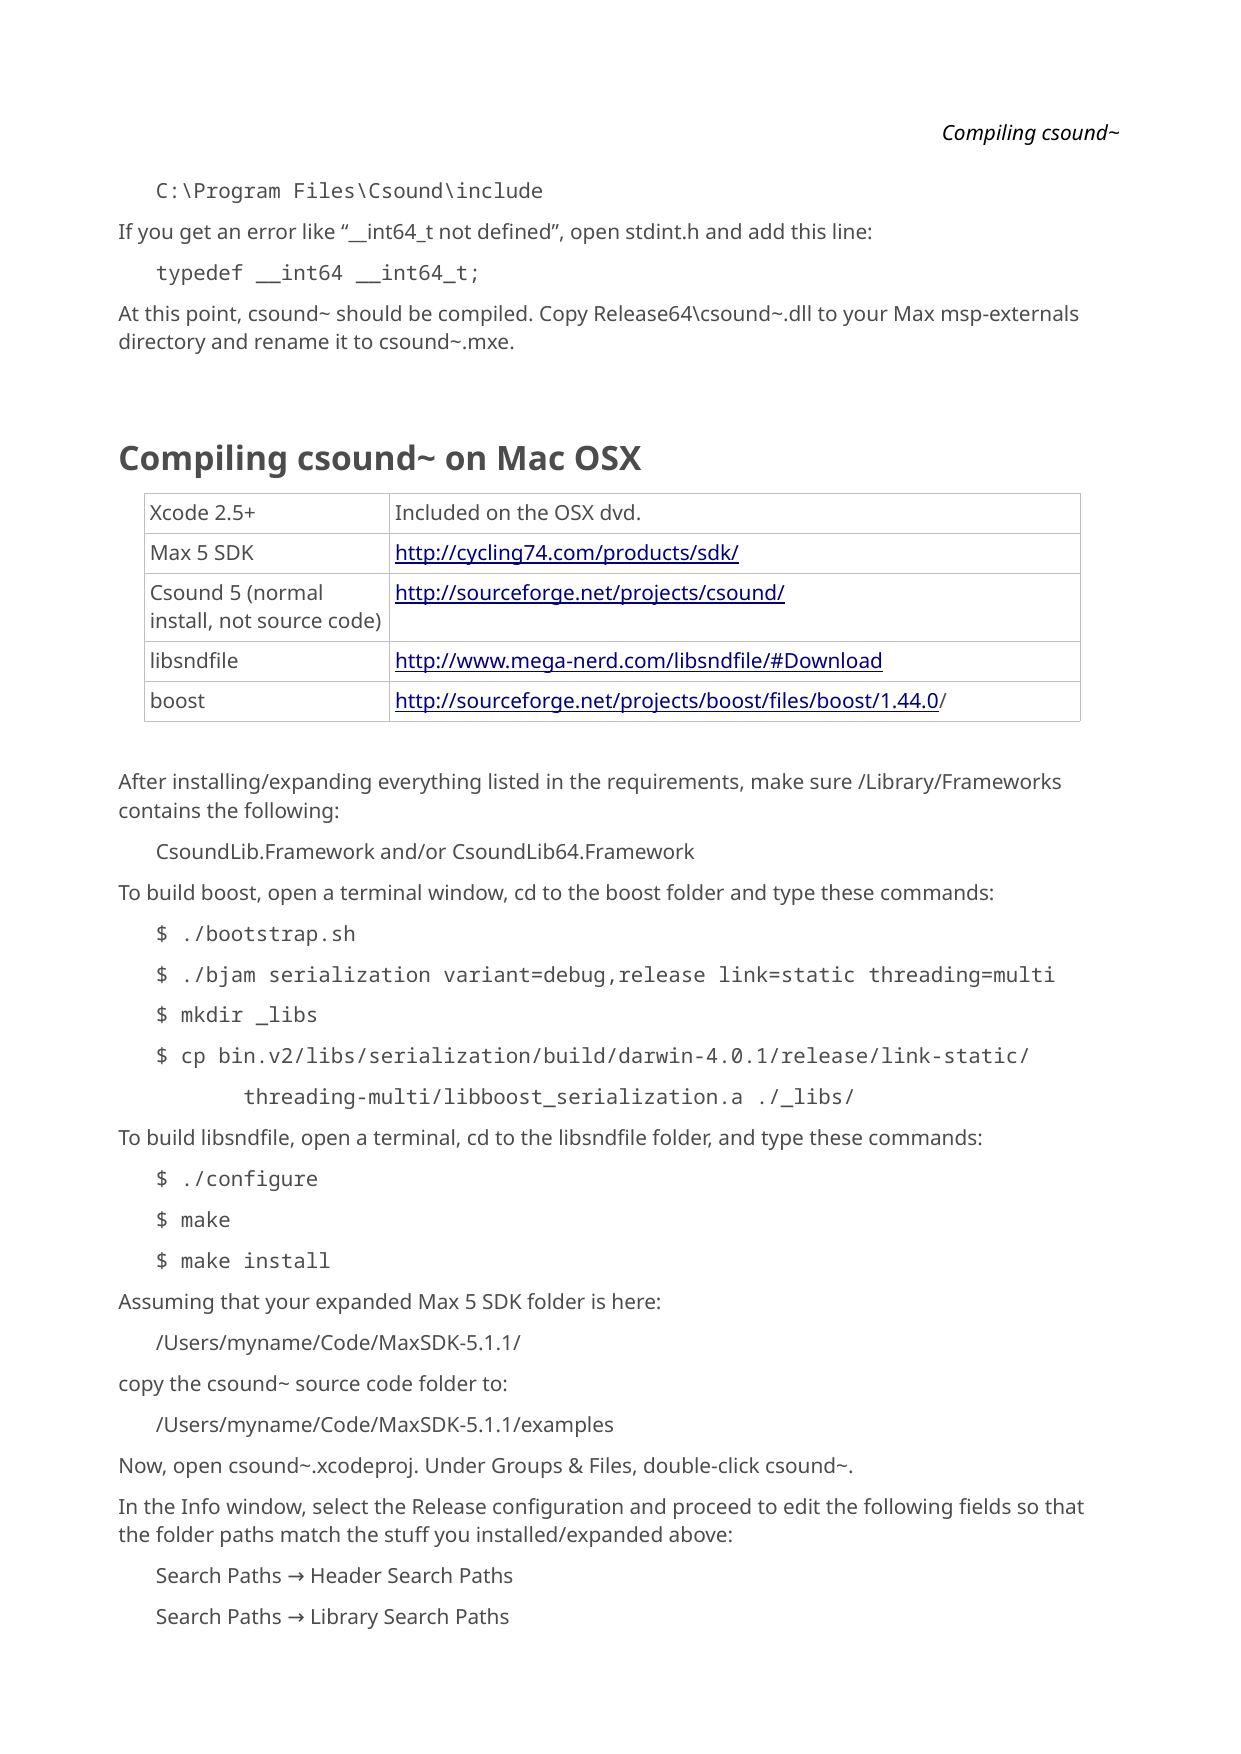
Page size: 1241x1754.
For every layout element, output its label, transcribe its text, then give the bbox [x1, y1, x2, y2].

text To build libsndfile, open a terminal, cd to the libsndfile folder, and type these commands: [118, 1123, 1122, 1152]
text Assuming that your expanded Max 5 SDK folder is here: [118, 1287, 1122, 1316]
text $ cp bin.v2/libs/serialization/build/darwin-4.0.1/release/link-static/ [118, 1042, 1122, 1070]
text After installing/expanding everything listed in the requirements, make sure /Library/Frameworks contains the following: [118, 767, 1122, 824]
table_header Included on the OSX dvd. [390, 494, 1080, 532]
text threading-multi/libboost_serialization.a ./_libs/ [118, 1082, 1122, 1111]
text $ make install [118, 1246, 1122, 1275]
text /Users/myname/Code/MaxSDK-5.1.1/examples [118, 1410, 1122, 1438]
text If you get an error like “__int64_t not defined”, open stdint.h and add this line: [118, 217, 1122, 245]
text $ ./bootstrap.sh [118, 919, 1122, 947]
text copy the csound~ source code folder to: [118, 1369, 1122, 1397]
text C:\Program Files\Csound\include [118, 176, 1122, 204]
text Now, open csound~.xcodeproj. Under Groups & Files, double-click csound~. [118, 1451, 1122, 1479]
table_cell http://www.mega-nerd.com/libsndfile/#Download [390, 642, 1080, 681]
text In the Info window, select the Release configuration and proceed to edit the following fields so that the folder paths match the stuff you installed/expanded above: [118, 1492, 1122, 1549]
text $ ./configure [118, 1164, 1122, 1193]
table_cell Csound 5 (normal install, not source code) [145, 574, 389, 641]
table_cell http://sourceforge.net/projects/boost/files/boost/1.44.0/ [390, 682, 1080, 721]
text $ ./bjam serialization variant=debug,release link=static threading=multi [118, 960, 1122, 988]
table_cell libsndfile [145, 642, 389, 681]
table_header Xcode 2.5+ [145, 494, 389, 532]
table_cell http://sourceforge.net/projects/csound/ [390, 574, 1080, 641]
text CsoundLib.Framework and/or CsoundLib64.Framework [118, 837, 1122, 865]
table_cell boost [145, 682, 389, 721]
text Search Paths → Library Search Paths [118, 1602, 1122, 1631]
table_cell http://cycling74.com/products/sdk/ [390, 534, 1080, 572]
text typedef __int64 __int64_t; [118, 258, 1122, 286]
text $ make [118, 1205, 1122, 1234]
text Search Paths → Header Search Paths [118, 1561, 1122, 1590]
text At this point, csound~ should be compiled. Copy Release64\csound~.dll to your Max msp-externals directory and rename it to csound~.mxe. [118, 299, 1122, 356]
table_cell Max 5 SDK [145, 534, 389, 572]
text $ mkdir _libs [118, 1001, 1122, 1029]
text To build boost, open a terminal window, cd to the boost folder and type these commands: [118, 878, 1122, 906]
text /Users/myname/Code/MaxSDK-5.1.1/ [118, 1328, 1122, 1357]
subtitle Compiling csound~ on Mac OSX [118, 434, 1122, 480]
